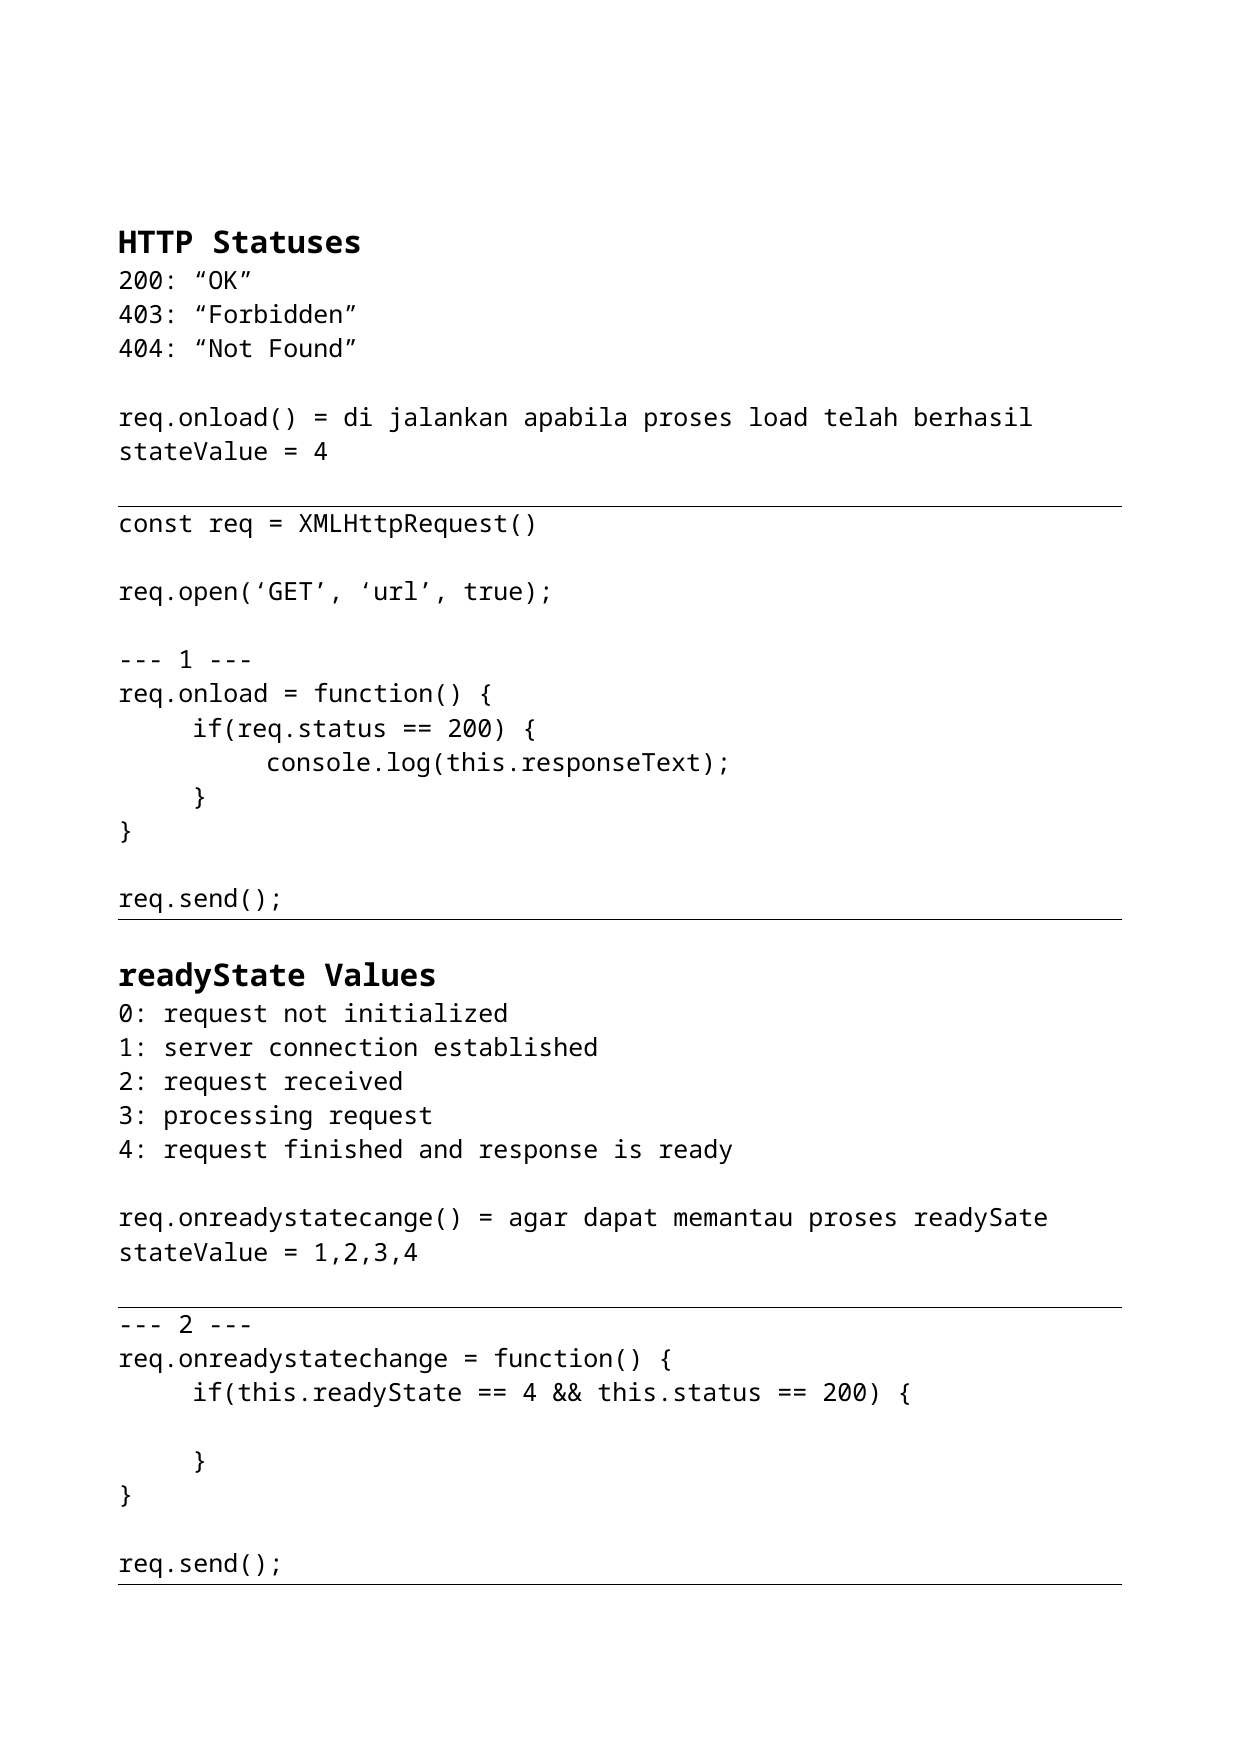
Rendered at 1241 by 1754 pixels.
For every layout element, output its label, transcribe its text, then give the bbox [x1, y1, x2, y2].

text 3: processing request [118, 1098, 1122, 1132]
text } [118, 1477, 1122, 1511]
text 2: request received [118, 1064, 1122, 1098]
text req.send(); [118, 881, 1122, 919]
text req.open(‘GET’, ‘url’, true); [118, 574, 1122, 608]
text req.onload = function() { [118, 676, 1122, 710]
text req.onload() = di jalankan apabila proses load telah berhasil [118, 399, 1122, 433]
text 200: “OK” [118, 263, 1122, 297]
text console.log(this.responseText); [118, 744, 1122, 778]
text 404: “Not Found” [118, 331, 1122, 365]
text if(req.status == 200) { [118, 710, 1122, 744]
text stateValue = 1,2,3,4 [118, 1234, 1122, 1268]
text stateValue = 4 [118, 433, 1122, 467]
text } [118, 778, 1122, 812]
text --- 2 --- [118, 1308, 1122, 1341]
text 403: “Forbidden” [118, 297, 1122, 331]
text const req = XMLHttpRequest() [118, 507, 1122, 540]
text HTTP Statuses [118, 220, 1122, 263]
text readyState Values [118, 953, 1122, 996]
text --- 1 --- [118, 642, 1122, 676]
text req.onreadystatechange = function() { [118, 1341, 1122, 1375]
text 1: server connection established [118, 1030, 1122, 1064]
text req.send(); [118, 1545, 1122, 1584]
text } [118, 1443, 1122, 1477]
text 0: request not initialized [118, 996, 1122, 1030]
text if(this.readyState == 4 && this.status == 200) { [118, 1375, 1122, 1409]
text } [118, 812, 1122, 846]
text 4: request finished and response is ready [118, 1132, 1122, 1166]
text req.onreadystatecange() = agar dapat memantau proses readySate [118, 1200, 1122, 1234]
